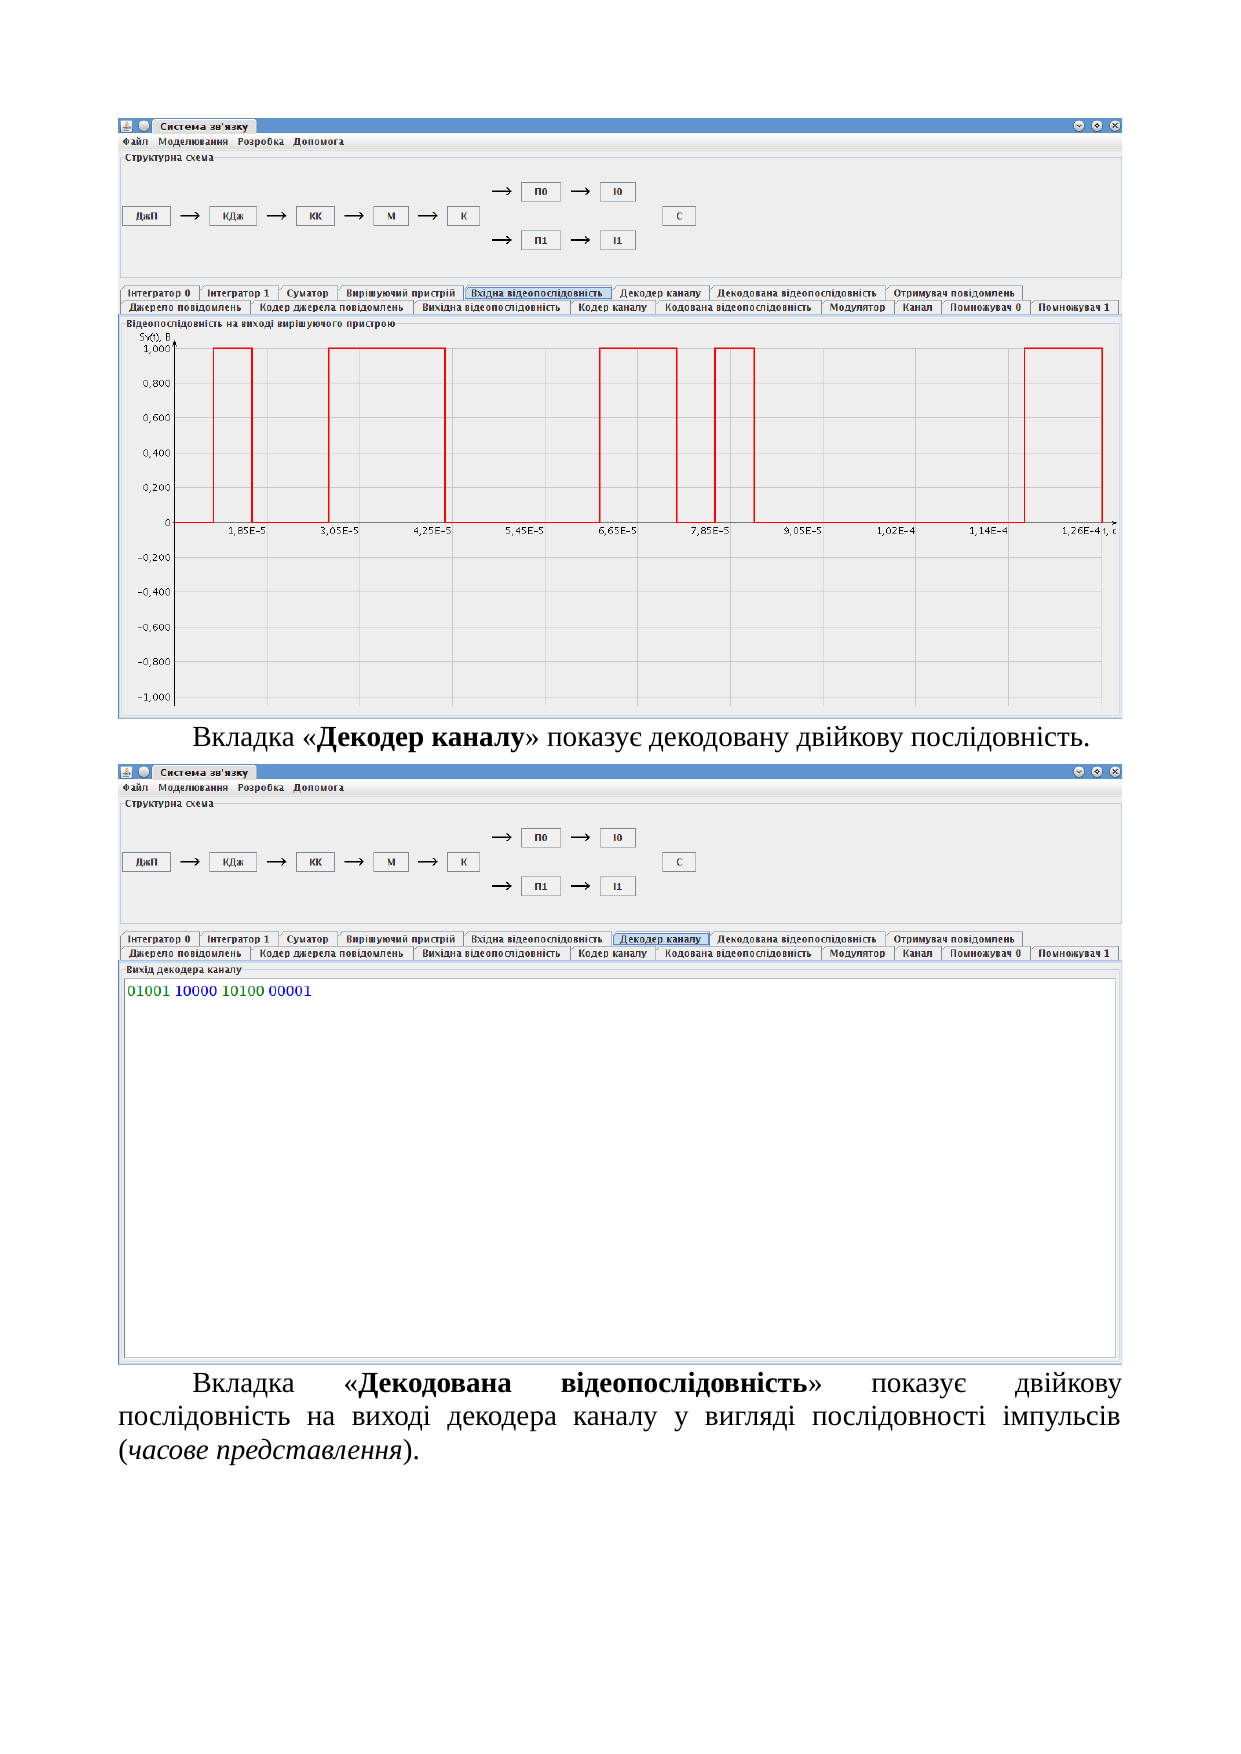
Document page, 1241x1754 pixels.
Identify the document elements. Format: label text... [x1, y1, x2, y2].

text Вкладка «Декодована відеопослідовність» показує двійкову послідовність на виході декодера каналу у вигляді послідовності імпульсів (часове представлення). [118, 1365, 1122, 1466]
picture [118, 118, 1123, 719]
picture [118, 764, 1123, 1365]
text Вкладка «Декодер каналу» показує декодовану двійкову послідовність. [118, 719, 1122, 752]
